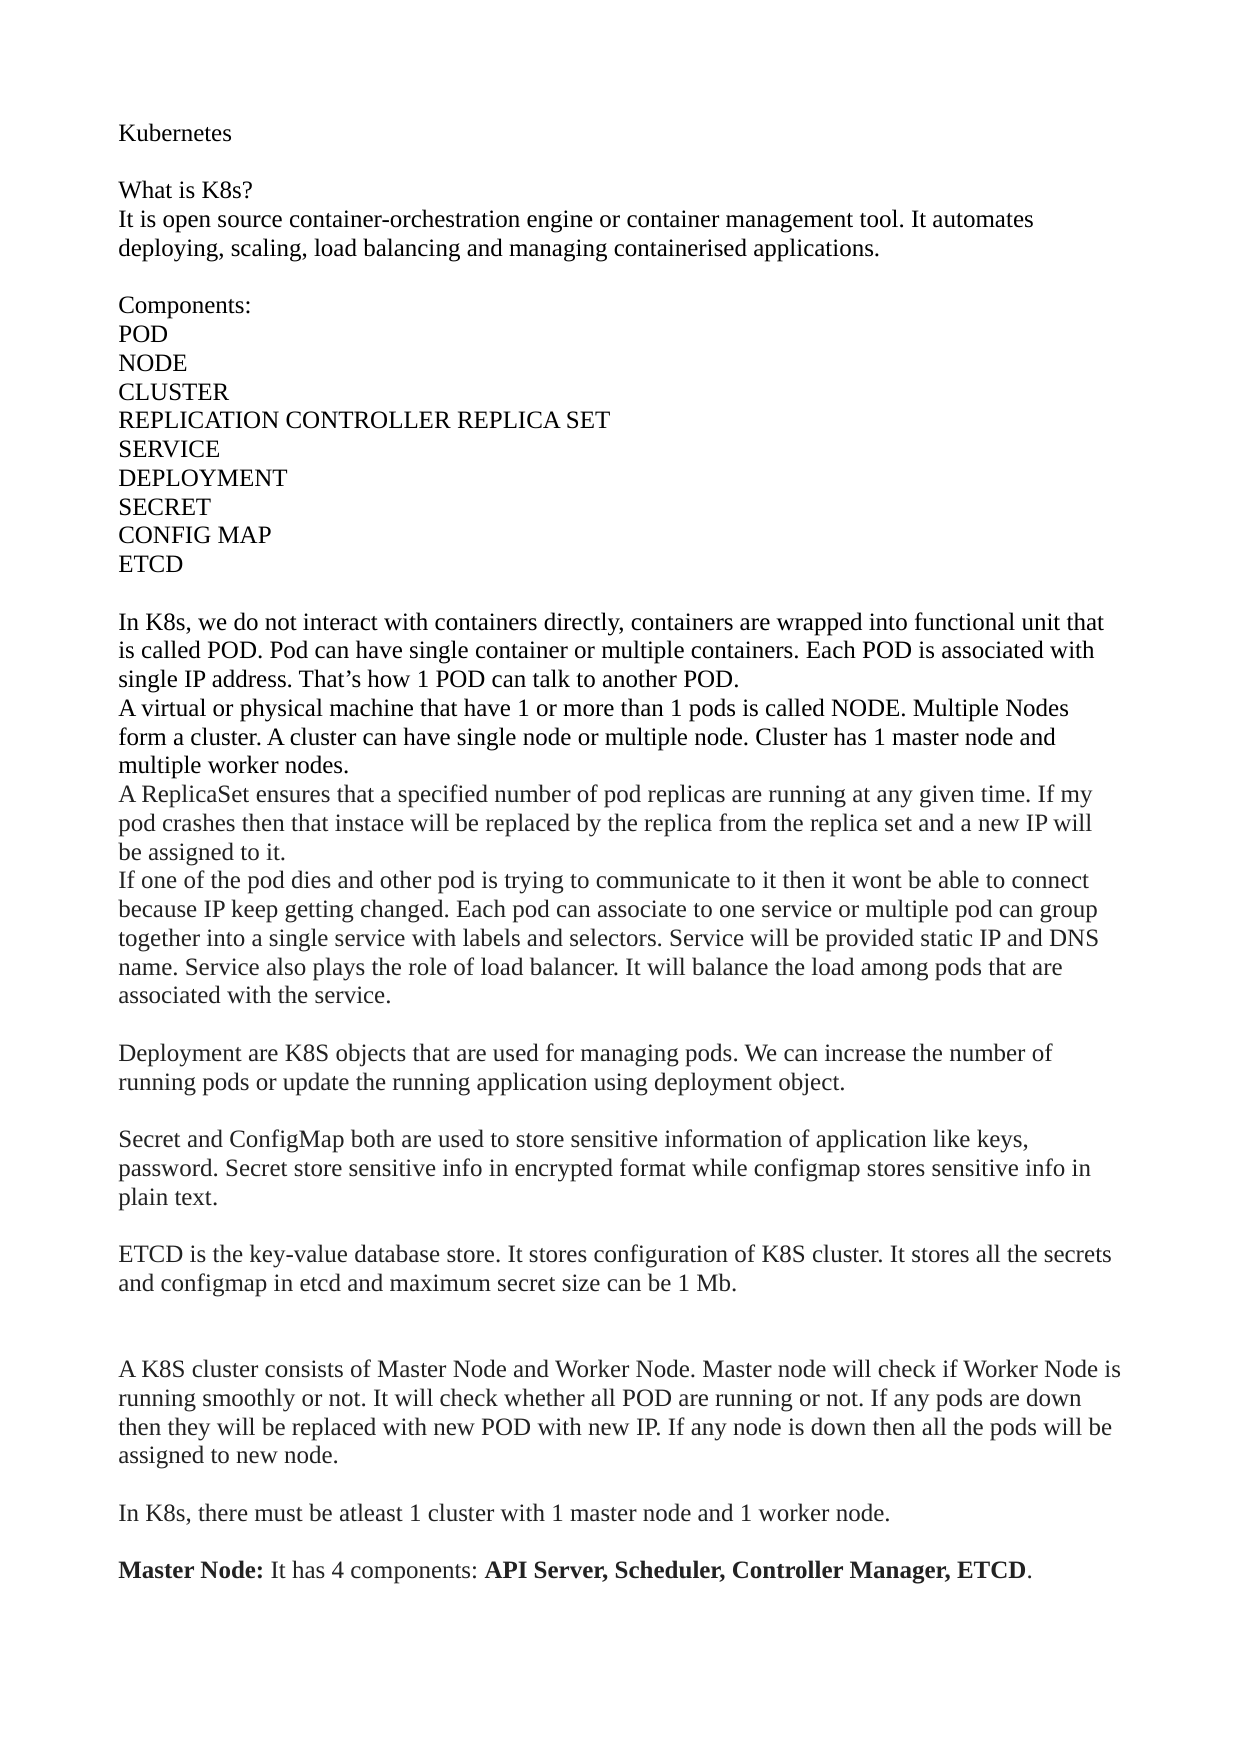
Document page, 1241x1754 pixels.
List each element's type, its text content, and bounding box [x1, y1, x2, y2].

text CLUSTER [118, 377, 1122, 406]
text Secret and ConfigMap both are used to store sensitive information of application like keys, password. Secret store sensitive info in encrypted format while configmap stores sensitive info in plain text. [118, 1124, 1122, 1211]
text SECRET [118, 492, 1122, 521]
text It is open source container-orchestration engine or container management tool. It automates deploying, scaling, load balancing and managing containerised applications. [118, 204, 1122, 262]
text ETCD [118, 549, 1122, 578]
text Master Node: It has 4 components: API Server, Scheduler, Controller Manager, ETCD. [118, 1556, 1122, 1584]
text What is K8s? [118, 176, 1122, 204]
text A K8S cluster consists of Master Node and Worker Node. Master node will check if Worker Node is running smoothly or not. It will check whether all POD are running or not. If any pods are down then they will be replaced with new POD with new IP. If any node is down then all the pods will be assigned to new node. [118, 1354, 1122, 1469]
text If one of the pod dies and other pod is trying to communicate to it then it wont be able to connect because IP keep getting changed. Each pod can associate to one service or multiple pod can group together into a single service with labels and selectors. Service will be provided static IP and DNS name. Service also plays the role of load balancer. It will balance the load among pods that are associated with the service. [118, 866, 1122, 1009]
text POD [118, 319, 1122, 348]
text NODE [118, 348, 1122, 377]
text REPLICATION CONTROLLER REPLICA SET [118, 406, 1122, 434]
text In K8s, there must be atleast 1 cluster with 1 master node and 1 worker node. [118, 1498, 1122, 1527]
text DEPLOYMENT [118, 463, 1122, 492]
text In K8s, we do not interact with containers directly, containers are wrapped into functional unit that is called POD. Pod can have single container or multiple containers. Each POD is associated with single IP address. That’s how 1 POD can talk to another POD. [118, 607, 1122, 693]
text Deployment are K8S objects that are used for managing pods. We can increase the number of running pods or update the running application using deployment object. [118, 1038, 1122, 1096]
text Kubernetes [118, 118, 1122, 147]
text Components: [118, 291, 1122, 319]
text A ReplicaSet ensures that a specified number of pod replicas are running at any given time. If my pod crashes then that instace will be replaced by the replica from the replica set and a new IP will be assigned to it. [118, 779, 1122, 866]
text CONFIG MAP [118, 521, 1122, 549]
text SERVICE [118, 434, 1122, 463]
text ETCD is the key-value database store. It stores configuration of K8S cluster. It stores all the secrets and configmap in etcd and maximum secret size can be 1 Mb. [118, 1239, 1122, 1297]
text A virtual or physical machine that have 1 or more than 1 pods is called NODE. Multiple Nodes form a cluster. A cluster can have single node or multiple node. Cluster has 1 master node and multiple worker nodes. [118, 693, 1122, 779]
